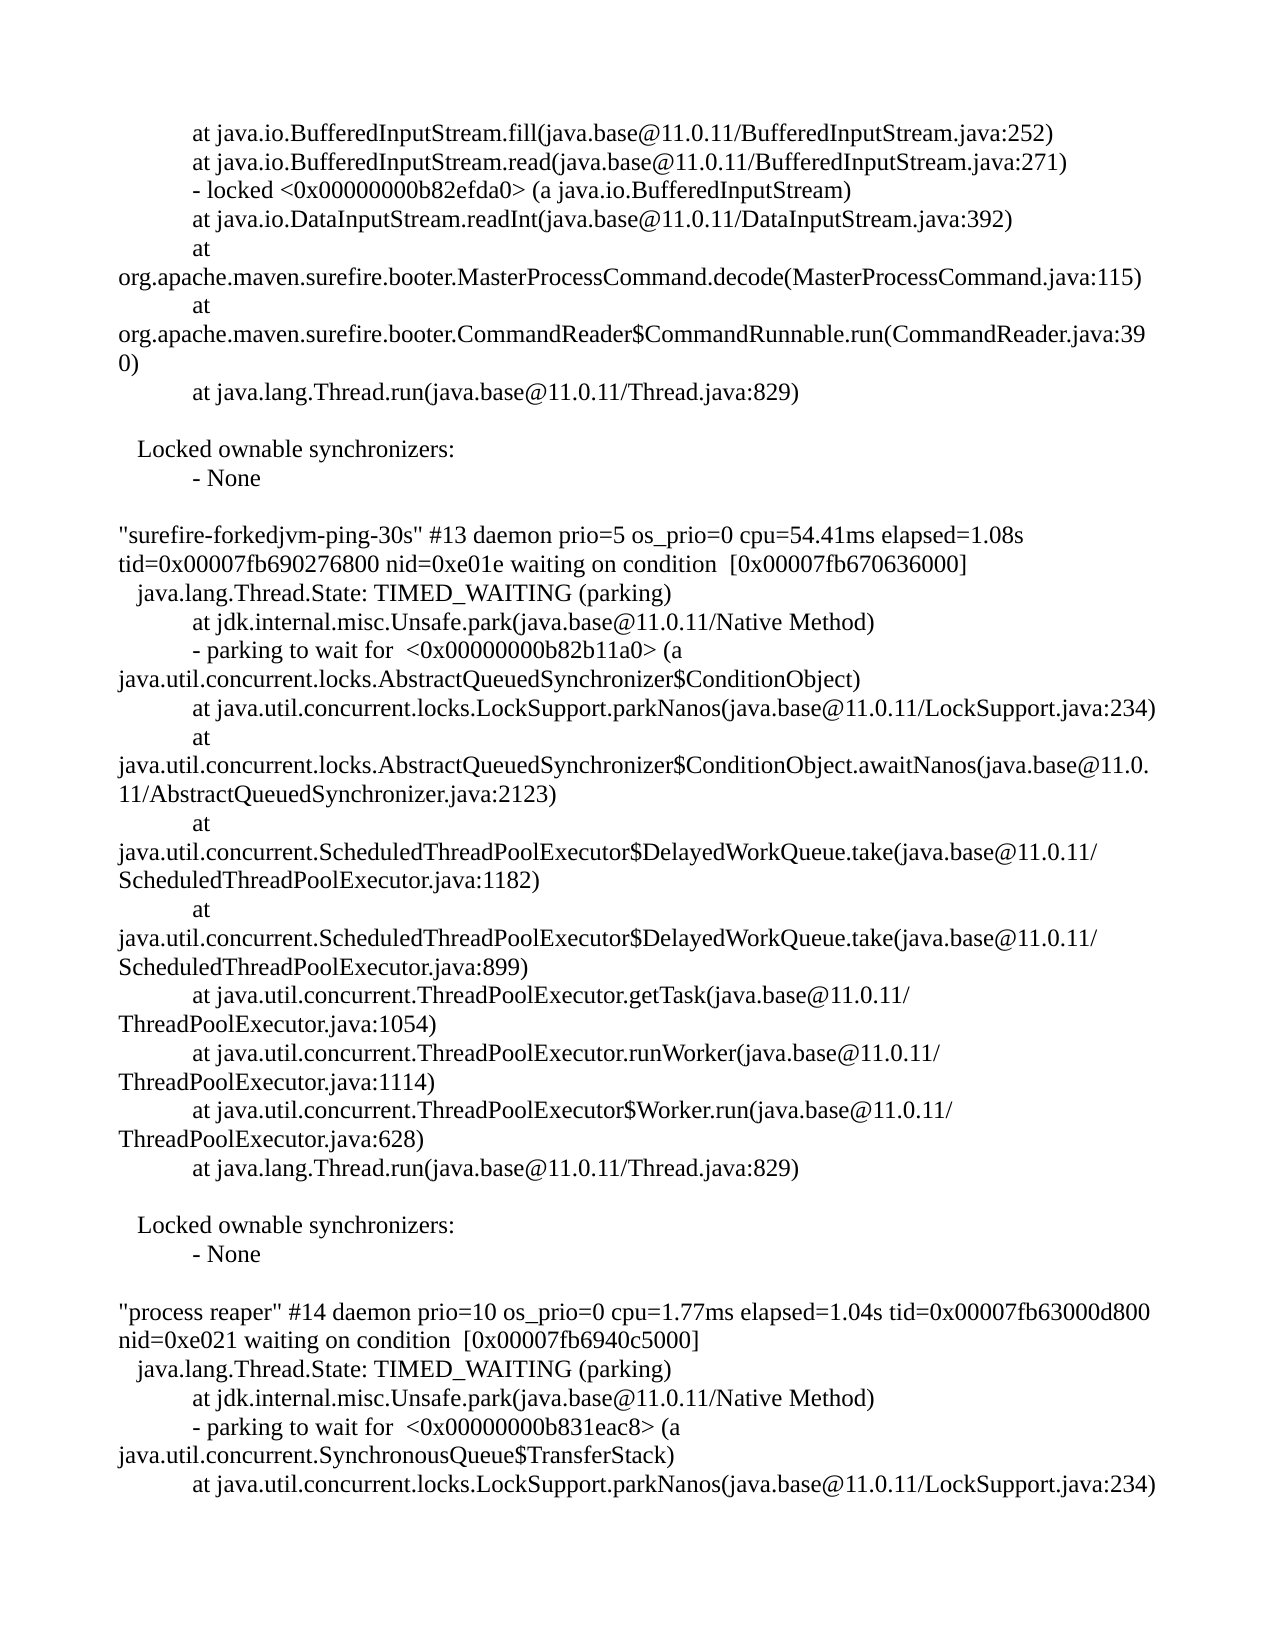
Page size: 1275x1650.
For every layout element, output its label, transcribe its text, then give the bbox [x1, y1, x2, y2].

text at java.util.concurrent.ThreadPoolExecutor.getTask(java.base@11.0.11/ThreadPoolExecutor.java:1054) [118, 981, 1157, 1038]
text "process reaper" #14 daemon prio=10 os_prio=0 cpu=1.77ms elapsed=1.04s tid=0x00007fb63000d800 nid=0xe021 waiting on condition [0x00007fb6940c5000] [118, 1297, 1157, 1354]
text - locked <0x00000000b82efda0> (a java.io.BufferedInputStream) [118, 176, 1157, 204]
text - parking to wait for <0x00000000b831eac8> (a java.util.concurrent.SynchronousQueue$TransferStack) [118, 1412, 1157, 1469]
text at java.io.DataInputStream.readInt(java.base@11.0.11/DataInputStream.java:392) [118, 204, 1157, 233]
text at java.io.BufferedInputStream.read(java.base@11.0.11/BufferedInputStream.java:271) [118, 147, 1157, 176]
text Locked ownable synchronizers: [118, 434, 1157, 463]
text at java.util.concurrent.ThreadPoolExecutor.runWorker(java.base@11.0.11/ThreadPoolExecutor.java:1114) [118, 1038, 1157, 1096]
text at java.io.BufferedInputStream.fill(java.base@11.0.11/BufferedInputStream.java:252) [118, 118, 1157, 147]
text at jdk.internal.misc.Unsafe.park(java.base@11.0.11/Native Method) [118, 1383, 1157, 1412]
text java.lang.Thread.State: TIMED_WAITING (parking) [118, 578, 1157, 607]
text at java.util.concurrent.ScheduledThreadPoolExecutor$DelayedWorkQueue.take(java.base@11.0.11/ScheduledThreadPoolExecutor.java:899) [118, 894, 1157, 981]
text java.lang.Thread.State: TIMED_WAITING (parking) [118, 1354, 1157, 1383]
text - None [118, 1239, 1157, 1268]
text at java.lang.Thread.run(java.base@11.0.11/Thread.java:829) [118, 377, 1157, 406]
text Locked ownable synchronizers: [118, 1211, 1157, 1239]
text "surefire-forkedjvm-ping-30s" #13 daemon prio=5 os_prio=0 cpu=54.41ms elapsed=1.08s tid=0x00007fb690276800 nid=0xe01e waiting on condition [0x00007fb670636000] [118, 521, 1157, 578]
text - parking to wait for <0x00000000b82b11a0> (a java.util.concurrent.locks.AbstractQueuedSynchronizer$ConditionObject) [118, 636, 1157, 693]
text at java.util.concurrent.locks.AbstractQueuedSynchronizer$ConditionObject.awaitNanos(java.base@11.0.11/AbstractQueuedSynchronizer.java:2123) [118, 722, 1157, 808]
text at org.apache.maven.surefire.booter.CommandReader$CommandRunnable.run(CommandReader.java:390) [118, 291, 1157, 377]
text at java.util.concurrent.locks.LockSupport.parkNanos(java.base@11.0.11/LockSupport.java:234) [118, 693, 1157, 722]
text at java.util.concurrent.ThreadPoolExecutor$Worker.run(java.base@11.0.11/ThreadPoolExecutor.java:628) [118, 1096, 1157, 1153]
text at java.util.concurrent.ScheduledThreadPoolExecutor$DelayedWorkQueue.take(java.base@11.0.11/ScheduledThreadPoolExecutor.java:1182) [118, 808, 1157, 894]
text at java.util.concurrent.locks.LockSupport.parkNanos(java.base@11.0.11/LockSupport.java:234) [118, 1469, 1157, 1498]
text at jdk.internal.misc.Unsafe.park(java.base@11.0.11/Native Method) [118, 607, 1157, 636]
text at java.lang.Thread.run(java.base@11.0.11/Thread.java:829) [118, 1153, 1157, 1182]
text at org.apache.maven.surefire.booter.MasterProcessCommand.decode(MasterProcessCommand.java:115) [118, 233, 1157, 291]
text - None [118, 463, 1157, 492]
